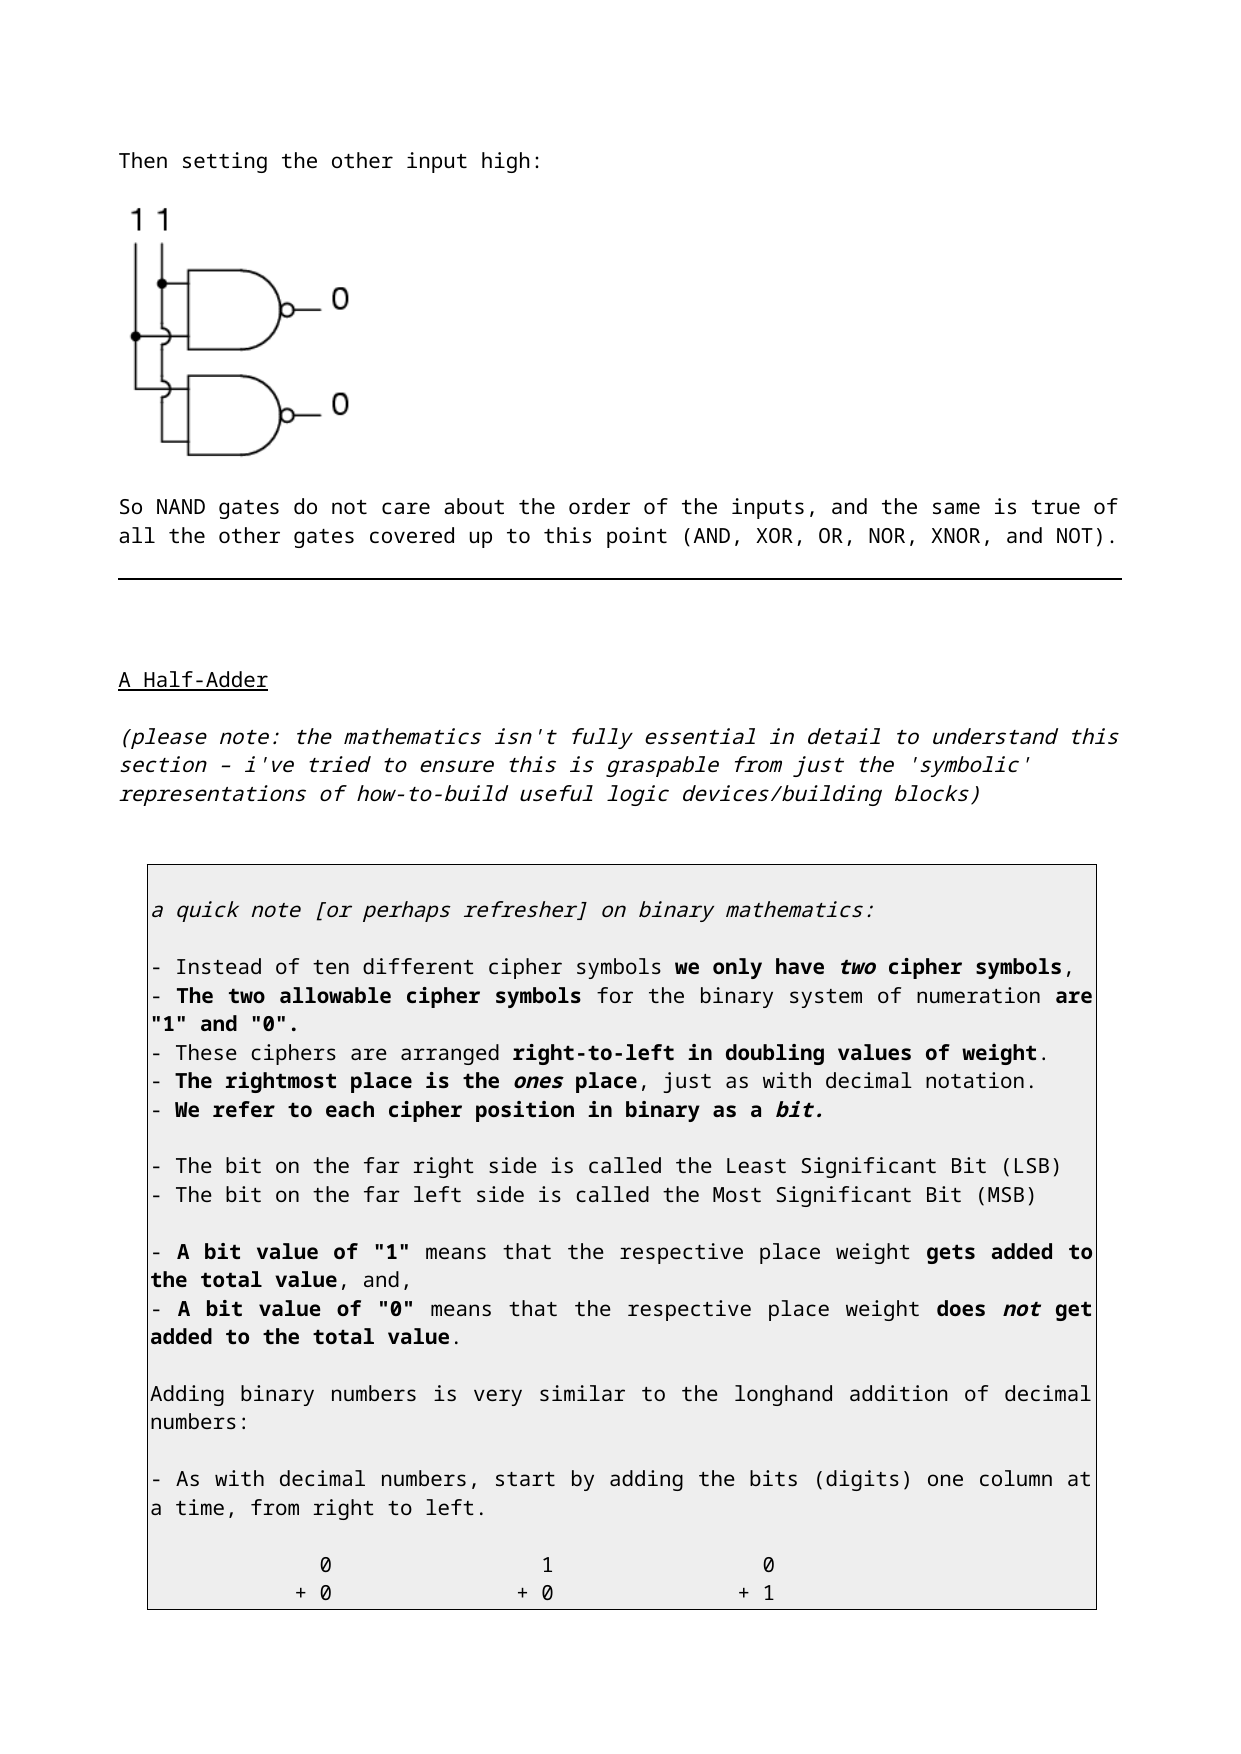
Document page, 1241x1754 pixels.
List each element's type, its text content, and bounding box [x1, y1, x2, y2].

subtitle A Half-Adder [118, 665, 1122, 693]
text - A bit value of "1" means that the respective place weight gets added to the total value, and, [148, 1234, 1096, 1291]
text + 0 + 0 + 1 [148, 1575, 1096, 1609]
picture [118, 203, 359, 464]
list - The rightmost place is the ones place, just as with decimal notation. [148, 1063, 1096, 1092]
list Adding binary numbers is very similar to the longhand addition of decimal numbers: [148, 1376, 1096, 1433]
text 0 1 0 [148, 1547, 1096, 1575]
text - The bit on the far right side is called the Least Significant Bit (LSB) [148, 1148, 1096, 1177]
list - We refer to each cipher position in binary as a bit. [148, 1092, 1096, 1120]
list - The two allowable cipher symbols for the binary system of numeration are "1" and "0". [148, 978, 1096, 1035]
text Then setting the other input high: [118, 147, 1122, 175]
text a quick note [or perhaps refresher] on binary mathematics: [148, 893, 1096, 921]
list - These ciphers are arranged right-to-left in doubling values of weight. [148, 1035, 1096, 1063]
list - As with decimal numbers, start by adding the bits (digits) one column at a time, from right to left. [148, 1461, 1096, 1518]
text (please note: the mathematics isn't fully essential in detail to understand this section – i've tried to ensure this is graspable from just the 'symbolic' representations of how-to-build useful logic devices/building blocks) [118, 722, 1122, 807]
text - The bit on the far left side is called the Most Significant Bit (MSB) [148, 1177, 1096, 1205]
list - Instead of ten different cipher symbols we only have two cipher symbols, [148, 949, 1096, 978]
text - A bit value of "0" means that the respective place weight does not get added to the total value. [148, 1291, 1096, 1348]
text So NAND gates do not care about the order of the inputs, and the same is true of all the other gates covered up to this point (AND, XOR, OR, NOR, XNOR, and NOT). [118, 492, 1122, 549]
